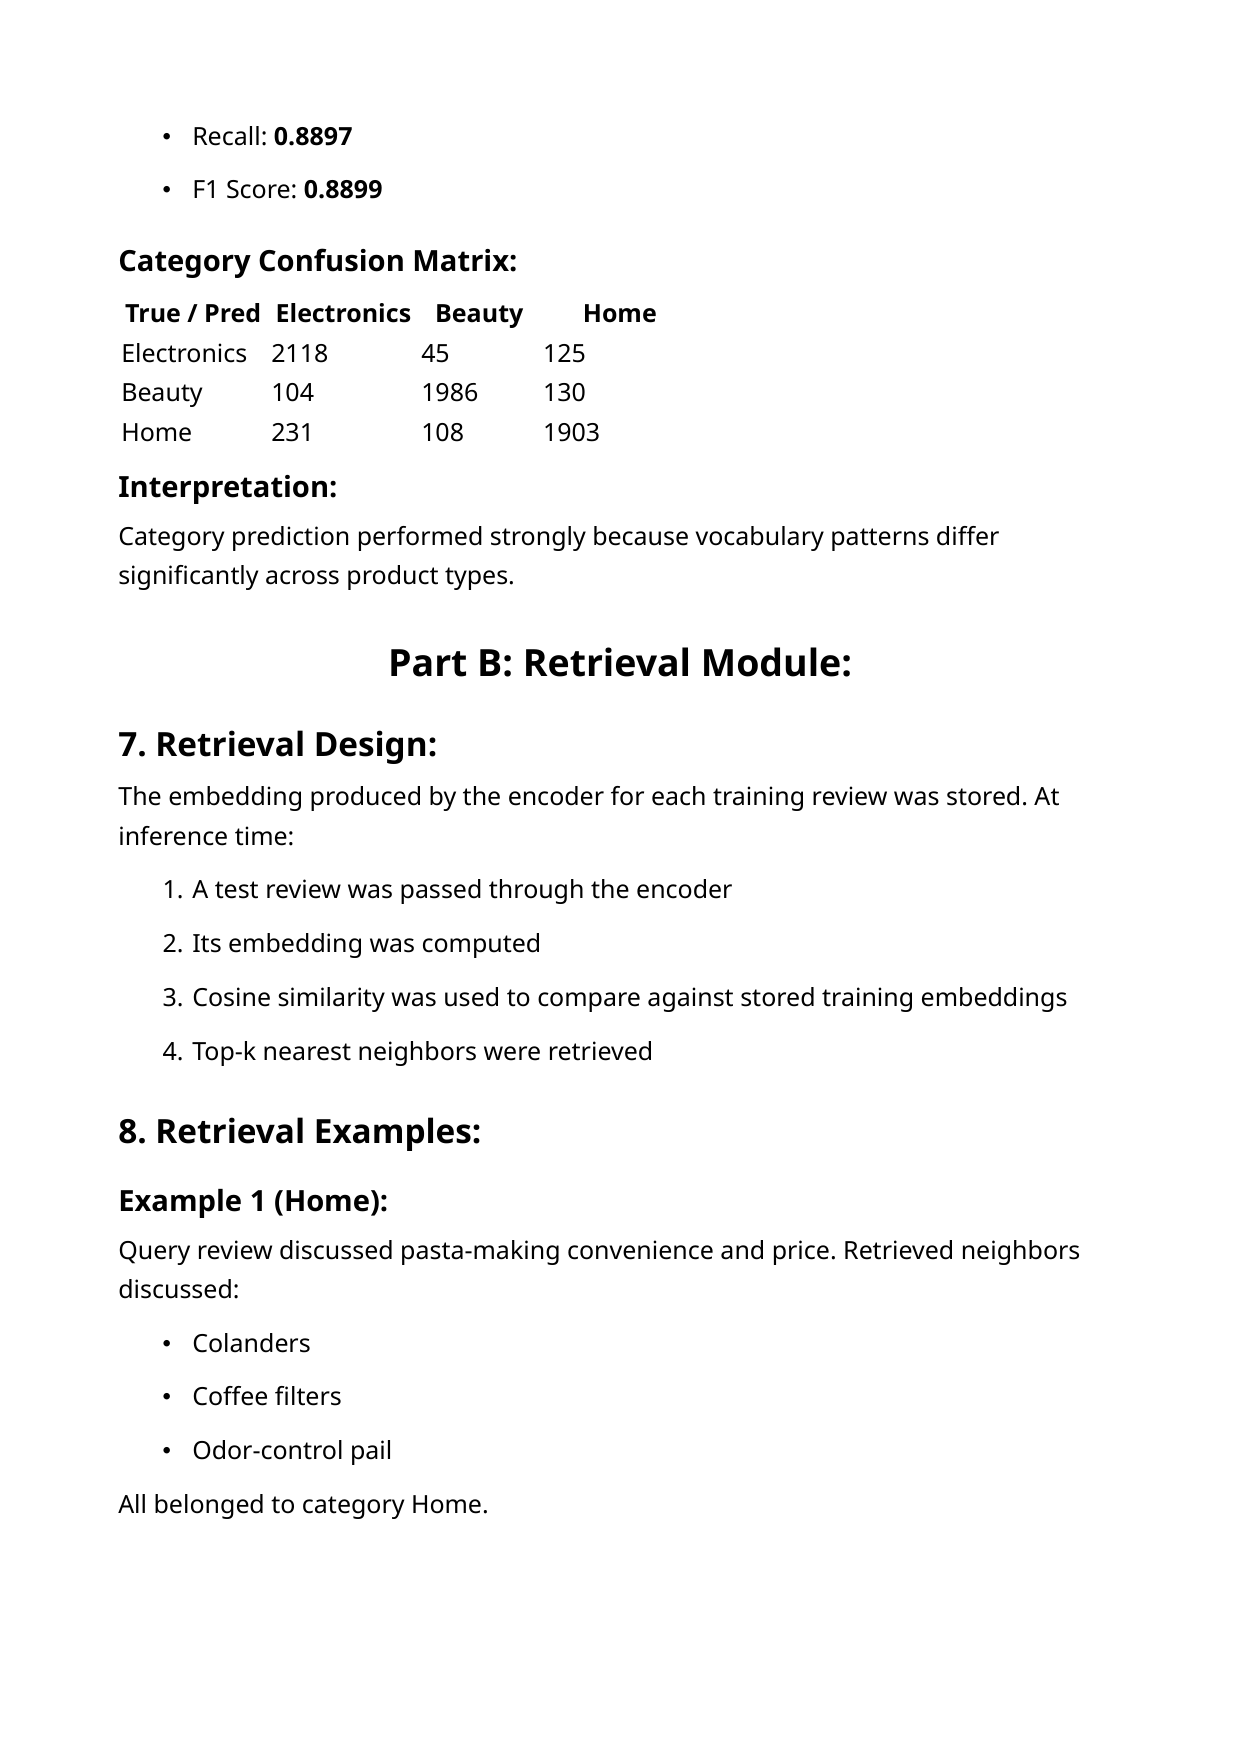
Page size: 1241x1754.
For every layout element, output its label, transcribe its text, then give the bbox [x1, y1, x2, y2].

list Top-k nearest neighbors were retrieved [162, 1033, 1122, 1067]
subtitle Example 1 (Home): [118, 1180, 1122, 1220]
table_cell Home [118, 412, 268, 452]
list F1 Score: 0.8899 [162, 172, 1122, 206]
subtitle Category Confusion Matrix: [118, 240, 1122, 280]
table_header Electronics [268, 293, 418, 332]
table_cell 1903 [540, 412, 699, 452]
subtitle 7. Retrieval Design: [118, 721, 1122, 766]
list Recall: 0.8897 [162, 118, 1122, 152]
table_cell 130 [540, 372, 699, 412]
subtitle Part B: Retrieval Module: [118, 637, 1122, 688]
table_cell Beauty [118, 372, 268, 412]
text Query review discussed pasta-making convenience and price. Retrieved neighbors discussed: [118, 1232, 1122, 1306]
table_cell 45 [418, 332, 540, 372]
table_cell 104 [268, 372, 418, 412]
list Colanders [162, 1325, 1122, 1359]
text The embedding produced by the encoder for each training review was stored. At inference time: [118, 779, 1122, 852]
table_cell 108 [418, 412, 540, 452]
list Cosine similarity was used to compare against stored training embeddings [162, 979, 1122, 1013]
table_cell 125 [540, 332, 699, 372]
list A test review was passed through the encoder [162, 872, 1122, 906]
table_cell 2118 [268, 332, 418, 372]
subtitle 8. Retrieval Examples: [118, 1108, 1122, 1153]
subtitle Interpretation: [118, 467, 1122, 506]
table_header True / Pred [118, 293, 268, 332]
text All belonged to category Home. [118, 1487, 1122, 1521]
table_header Home [540, 293, 699, 332]
table_cell 1986 [418, 372, 540, 412]
table_header Beauty [418, 293, 540, 332]
table_cell 231 [268, 412, 418, 452]
list Its embedding was computed [162, 926, 1122, 960]
table_cell Electronics [118, 332, 268, 372]
text Category prediction performed strongly because vocabulary patterns differ significantly across product types. [118, 519, 1122, 592]
list Coffee filters [162, 1379, 1122, 1413]
list Odor-control pail [162, 1433, 1122, 1467]
